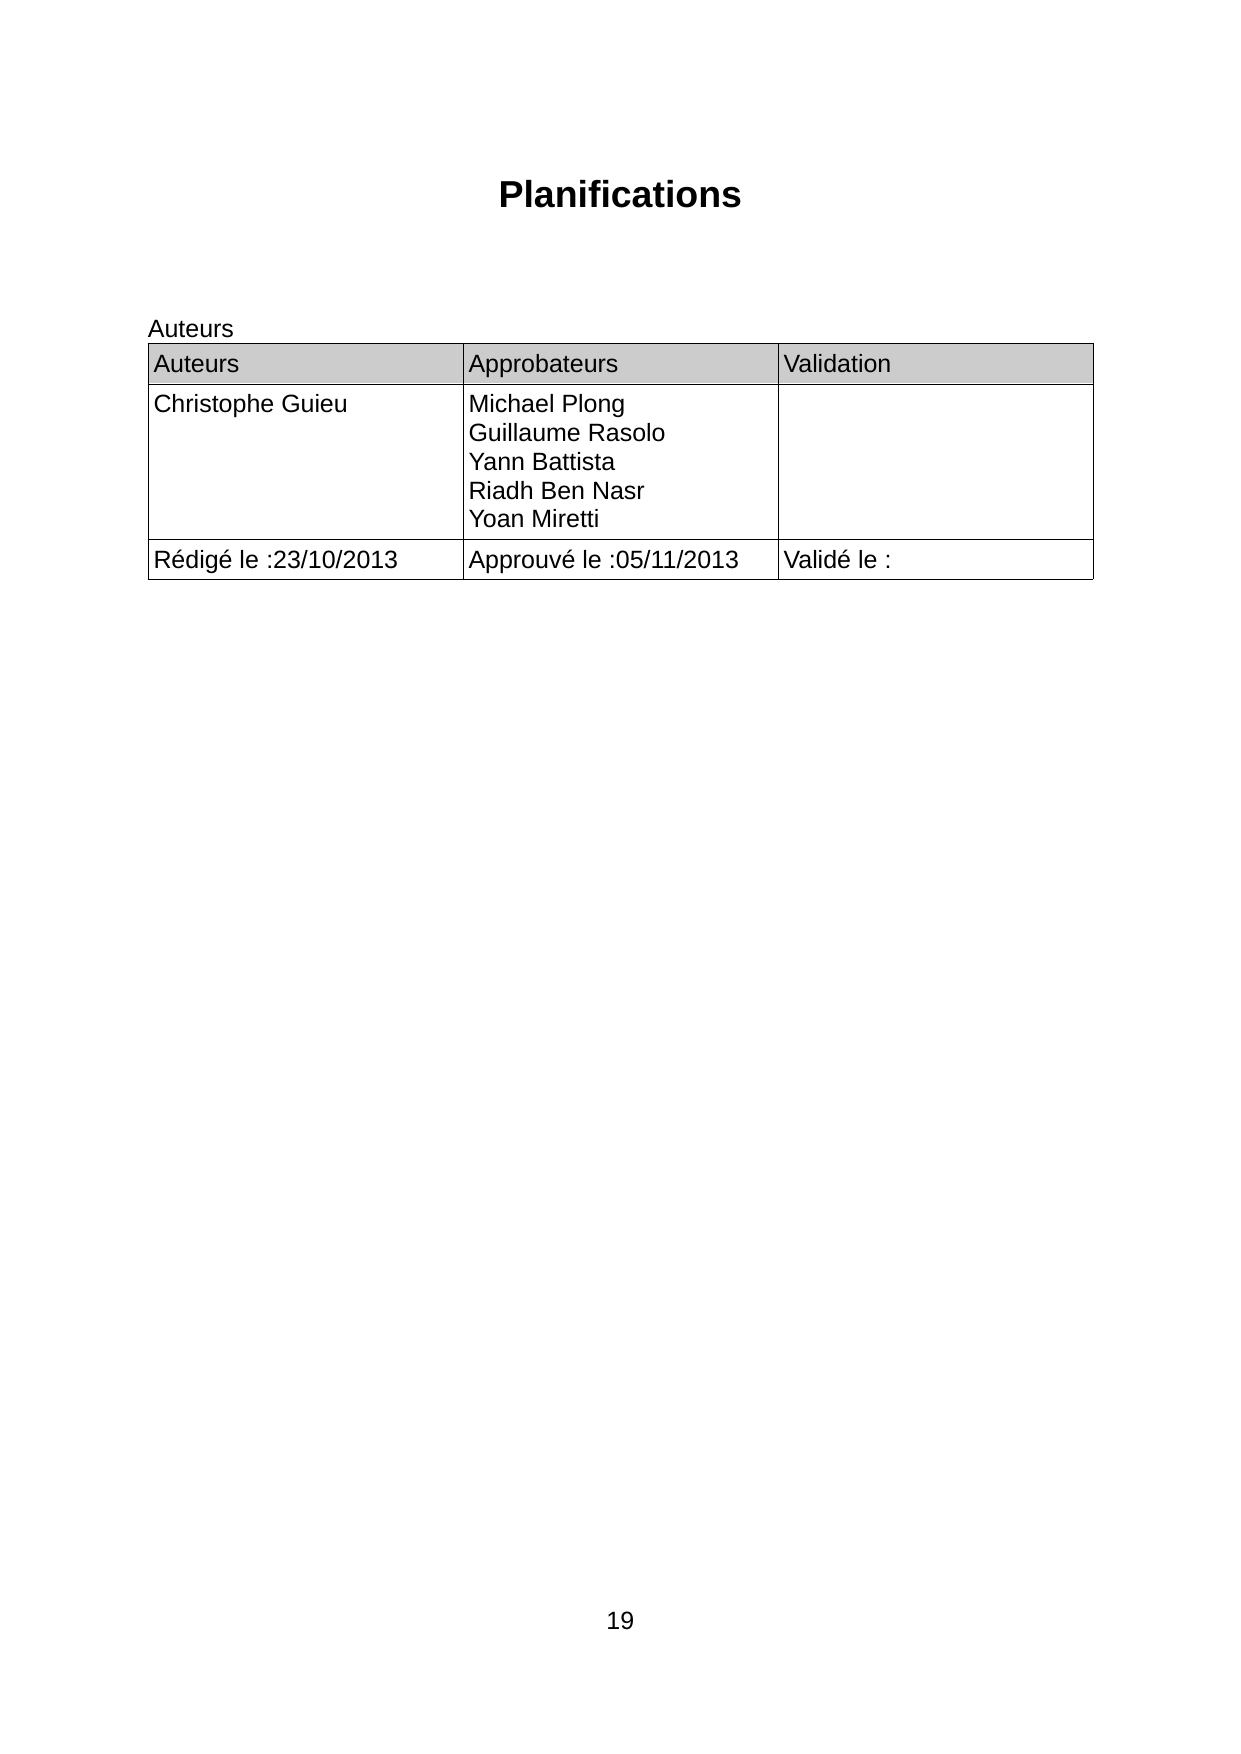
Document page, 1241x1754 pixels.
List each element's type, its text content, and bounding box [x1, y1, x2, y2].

table_cell Validé le : [779, 540, 1093, 579]
table_cell [779, 385, 1093, 539]
table_cell Approuvé le :05/11/2013 [464, 540, 778, 579]
table_header Validation [779, 344, 1093, 383]
table_header Approbateurs [464, 344, 778, 383]
table_cell Christophe Guieu [149, 385, 463, 539]
table_header Auteurs [149, 344, 463, 383]
table_cell Rédigé le :23/10/2013 [149, 540, 463, 579]
subtitle Planifications [148, 173, 1093, 216]
table_cell Michael Plong Guillaume Rasolo Yann Battista Riadh Ben Nasr Yoan Miretti [464, 385, 778, 539]
text Auteurs [148, 314, 1093, 343]
